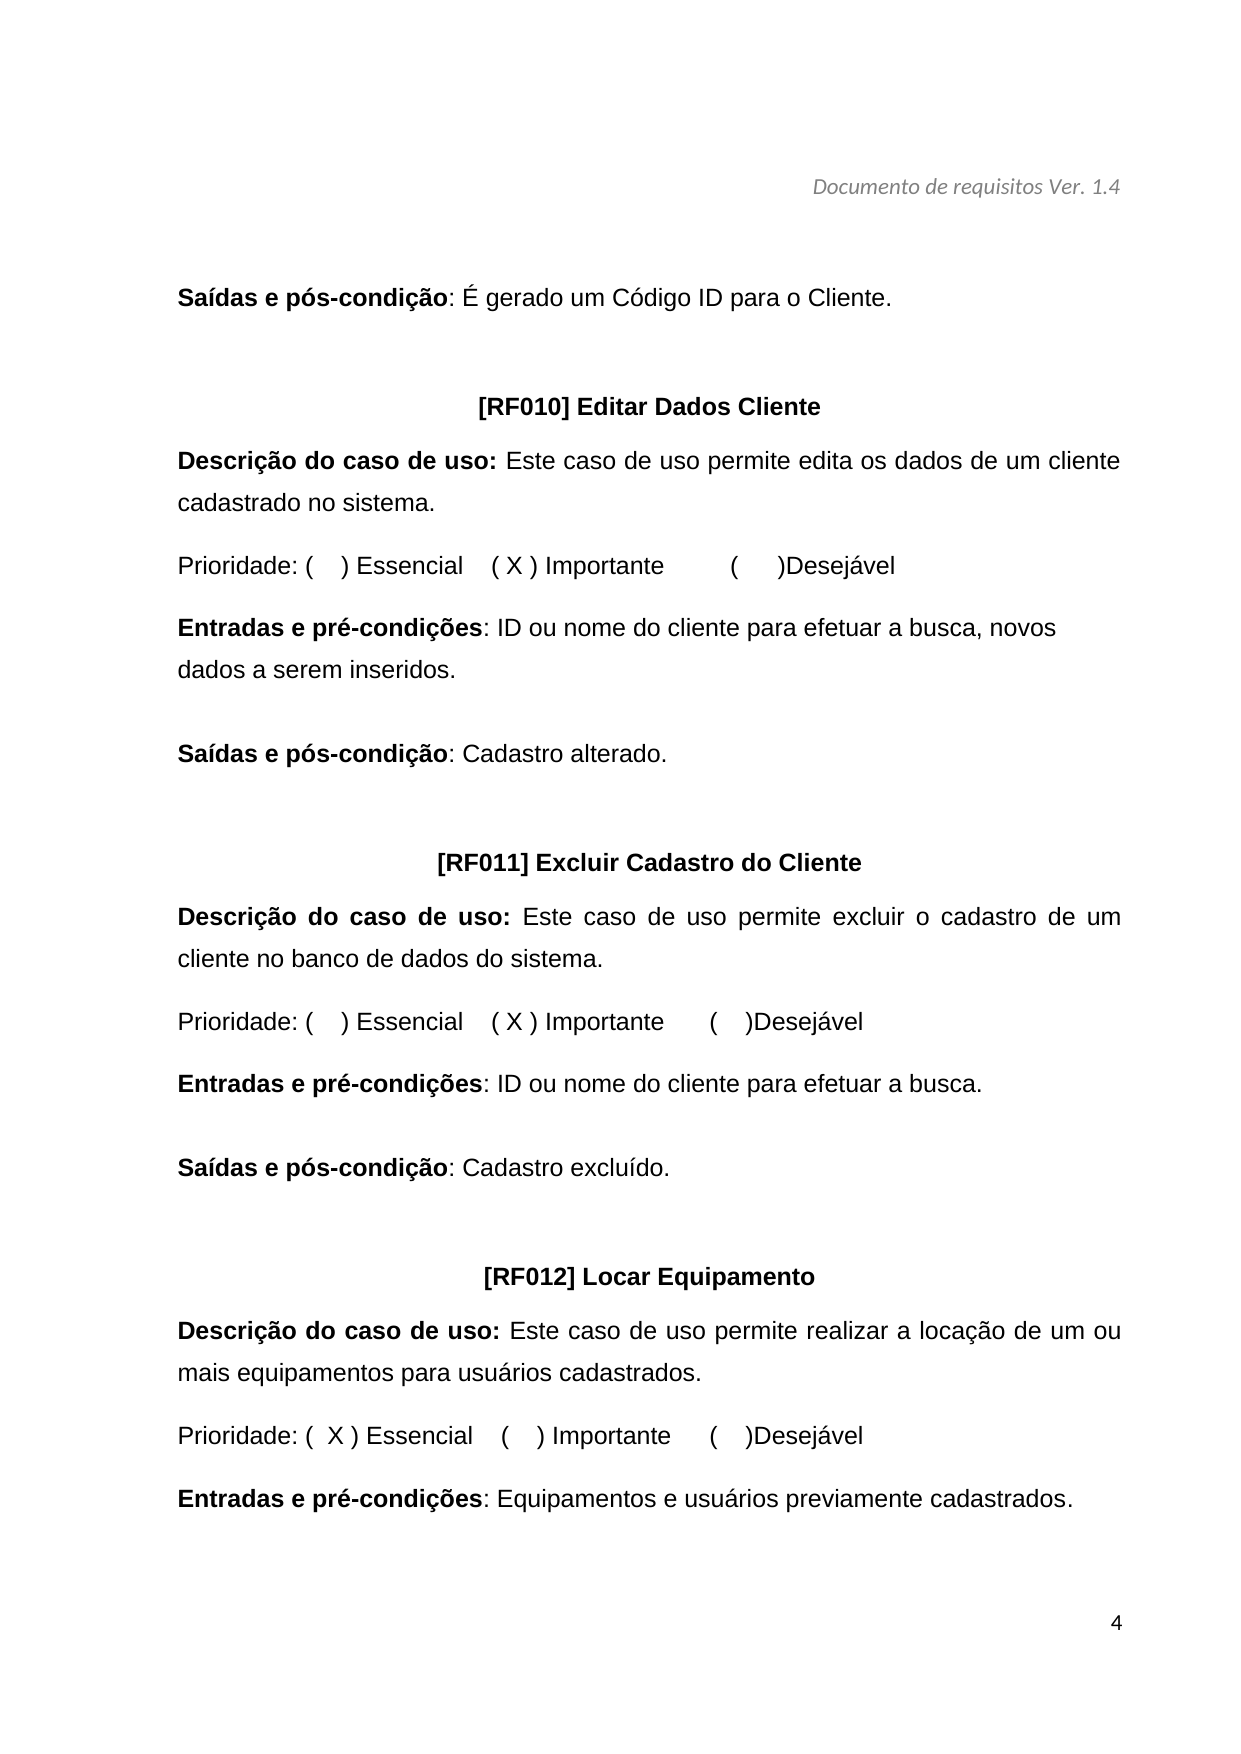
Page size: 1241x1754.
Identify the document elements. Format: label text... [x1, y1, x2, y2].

text [RF010] Editar Dados Cliente [177, 393, 1122, 421]
text [RF012] Locar Equipamento [177, 1263, 1122, 1291]
text Descrição do caso de uso: Este caso de uso permite excluir o cadastro de um cliente no banco de dados do sistema. [177, 903, 1122, 973]
text Entradas e pré-condições: Equipamentos e usuários previamente cadastrados. [177, 1484, 1122, 1512]
text Saídas e pós-condição: É gerado um Código ID para o Cliente. [177, 284, 1122, 312]
text Saídas e pós-condição: Cadastro excluído. [177, 1154, 1122, 1182]
text Prioridade: ( ) Essencial ( X ) Importante ( )Desejável [177, 552, 1122, 579]
text Prioridade: ( X ) Essencial ( ) Importante ( )Desejável [177, 1422, 1122, 1450]
text Saídas e pós-condição: Cadastro alterado. [177, 740, 1122, 768]
text Descrição do caso de uso: Este caso de uso permite edita os dados de um cliente cadastrado no sistema. [177, 447, 1122, 517]
text Descrição do caso de uso: Este caso de uso permite realizar a locação de um ou mais equipamentos para usuários cadastrados. [177, 1317, 1122, 1387]
text [RF011] Excluir Cadastro do Cliente [177, 849, 1122, 877]
text Entradas e pré-condições: ID ou nome do cliente para efetuar a busca, novos dados a serem inseridos. [177, 614, 1122, 684]
text Entradas e pré-condições: ID ou nome do cliente para efetuar a busca. [177, 1070, 1122, 1098]
text Prioridade: ( ) Essencial ( X ) Importante ( )Desejável [177, 1008, 1122, 1036]
